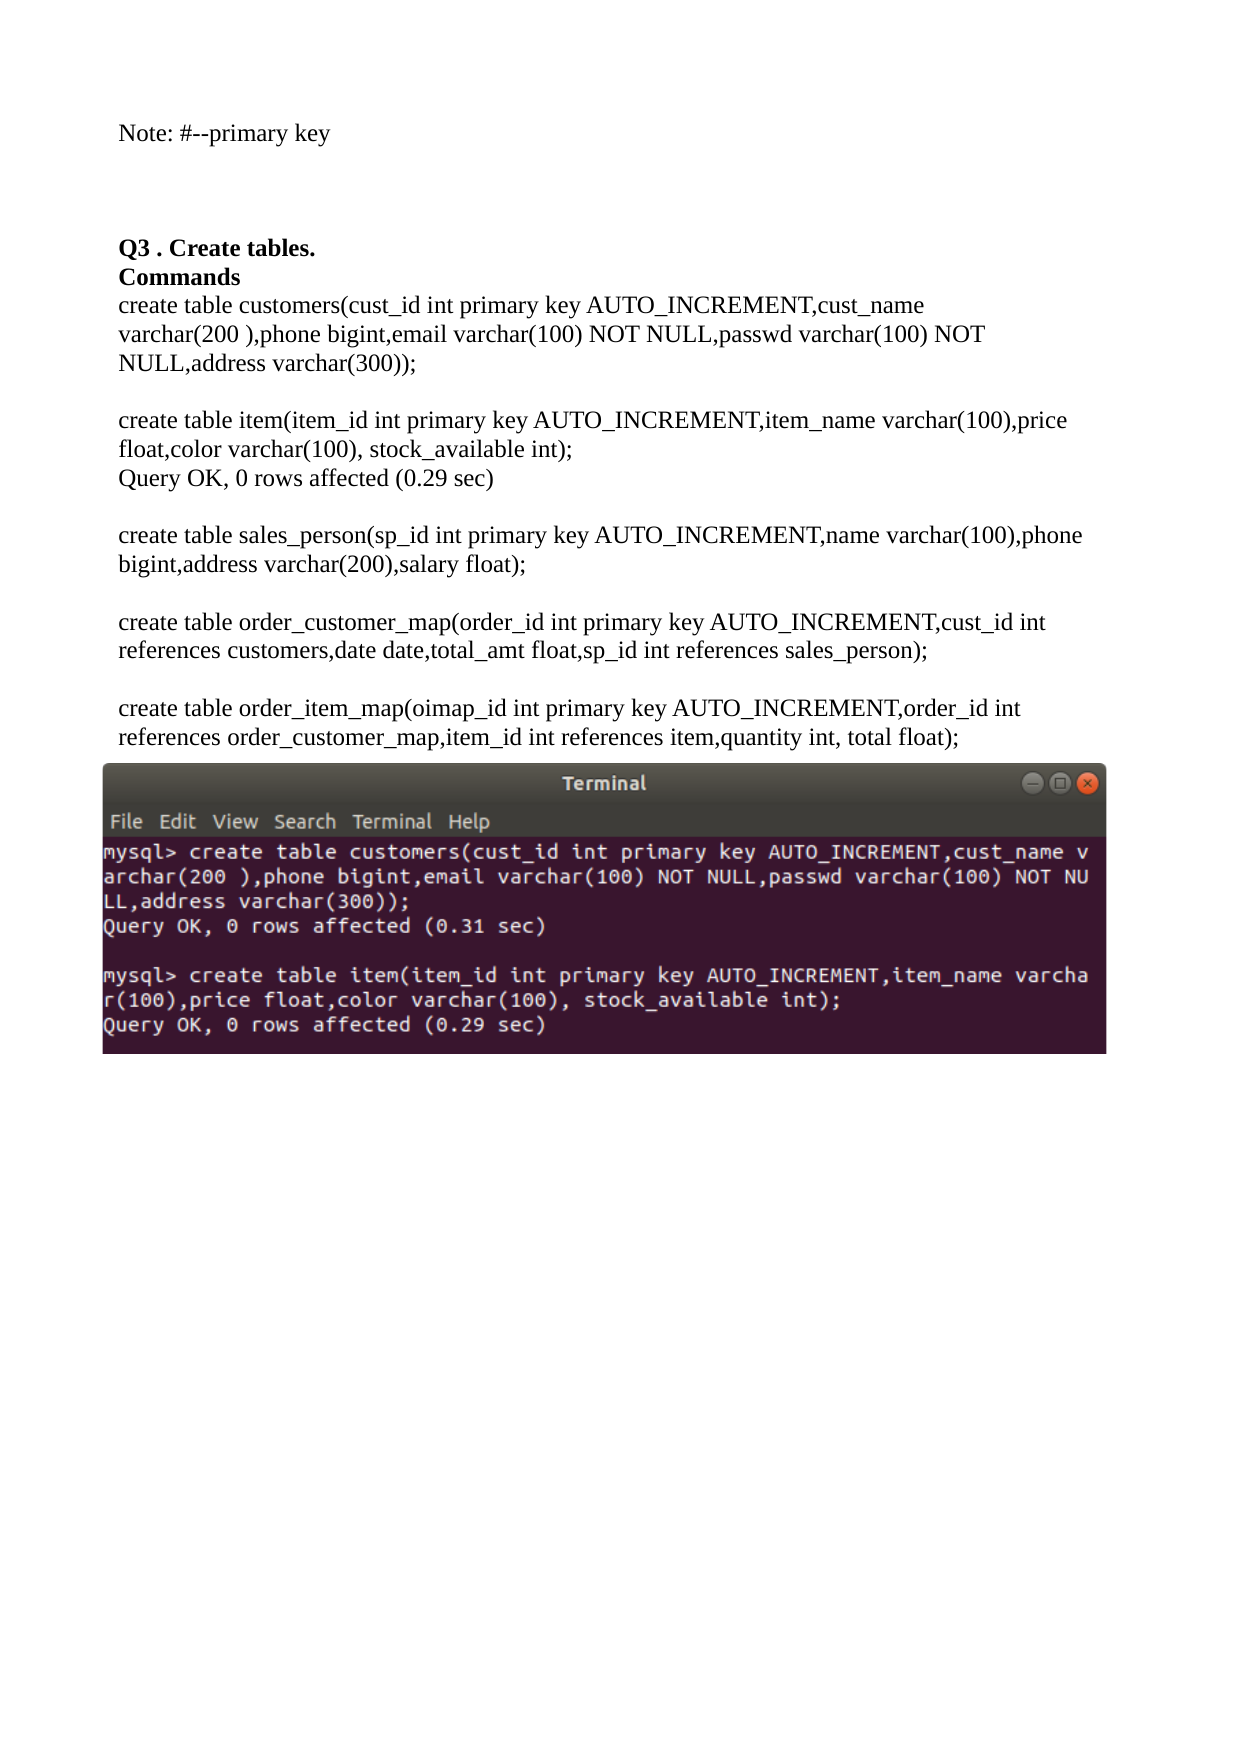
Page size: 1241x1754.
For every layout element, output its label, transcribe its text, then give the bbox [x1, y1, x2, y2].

text create table order_customer_map(order_id int primary key AUTO_INCREMENT,cust_id int references customers,date date,total_amt float,sp_id int references sales_person); [118, 607, 1122, 664]
text Note: #--primary key [118, 118, 1122, 147]
text create table order_item_map(oimap_id int primary key AUTO_INCREMENT,order_id int references order_customer_map,item_id int references item,quantity int, total float); [118, 693, 1122, 751]
text Commands [118, 262, 1122, 291]
text Query OK, 0 rows affected (0.29 sec) [118, 463, 1122, 492]
text create table customers(cust_id int primary key AUTO_INCREMENT,cust_name varchar(200 ),phone bigint,email varchar(100) NOT NULL,passwd varchar(100) NOT NULL,address varchar(300)); [118, 291, 1122, 377]
text Q3 . Create tables. [118, 233, 1122, 262]
text create table sales_person(sp_id int primary key AUTO_INCREMENT,name varchar(100),phone bigint,address varchar(200),salary float); [118, 521, 1122, 578]
picture [102, 763, 1107, 1054]
text create table item(item_id int primary key AUTO_INCREMENT,item_name varchar(100),price float,color varchar(100), stock_available int); [118, 406, 1122, 463]
